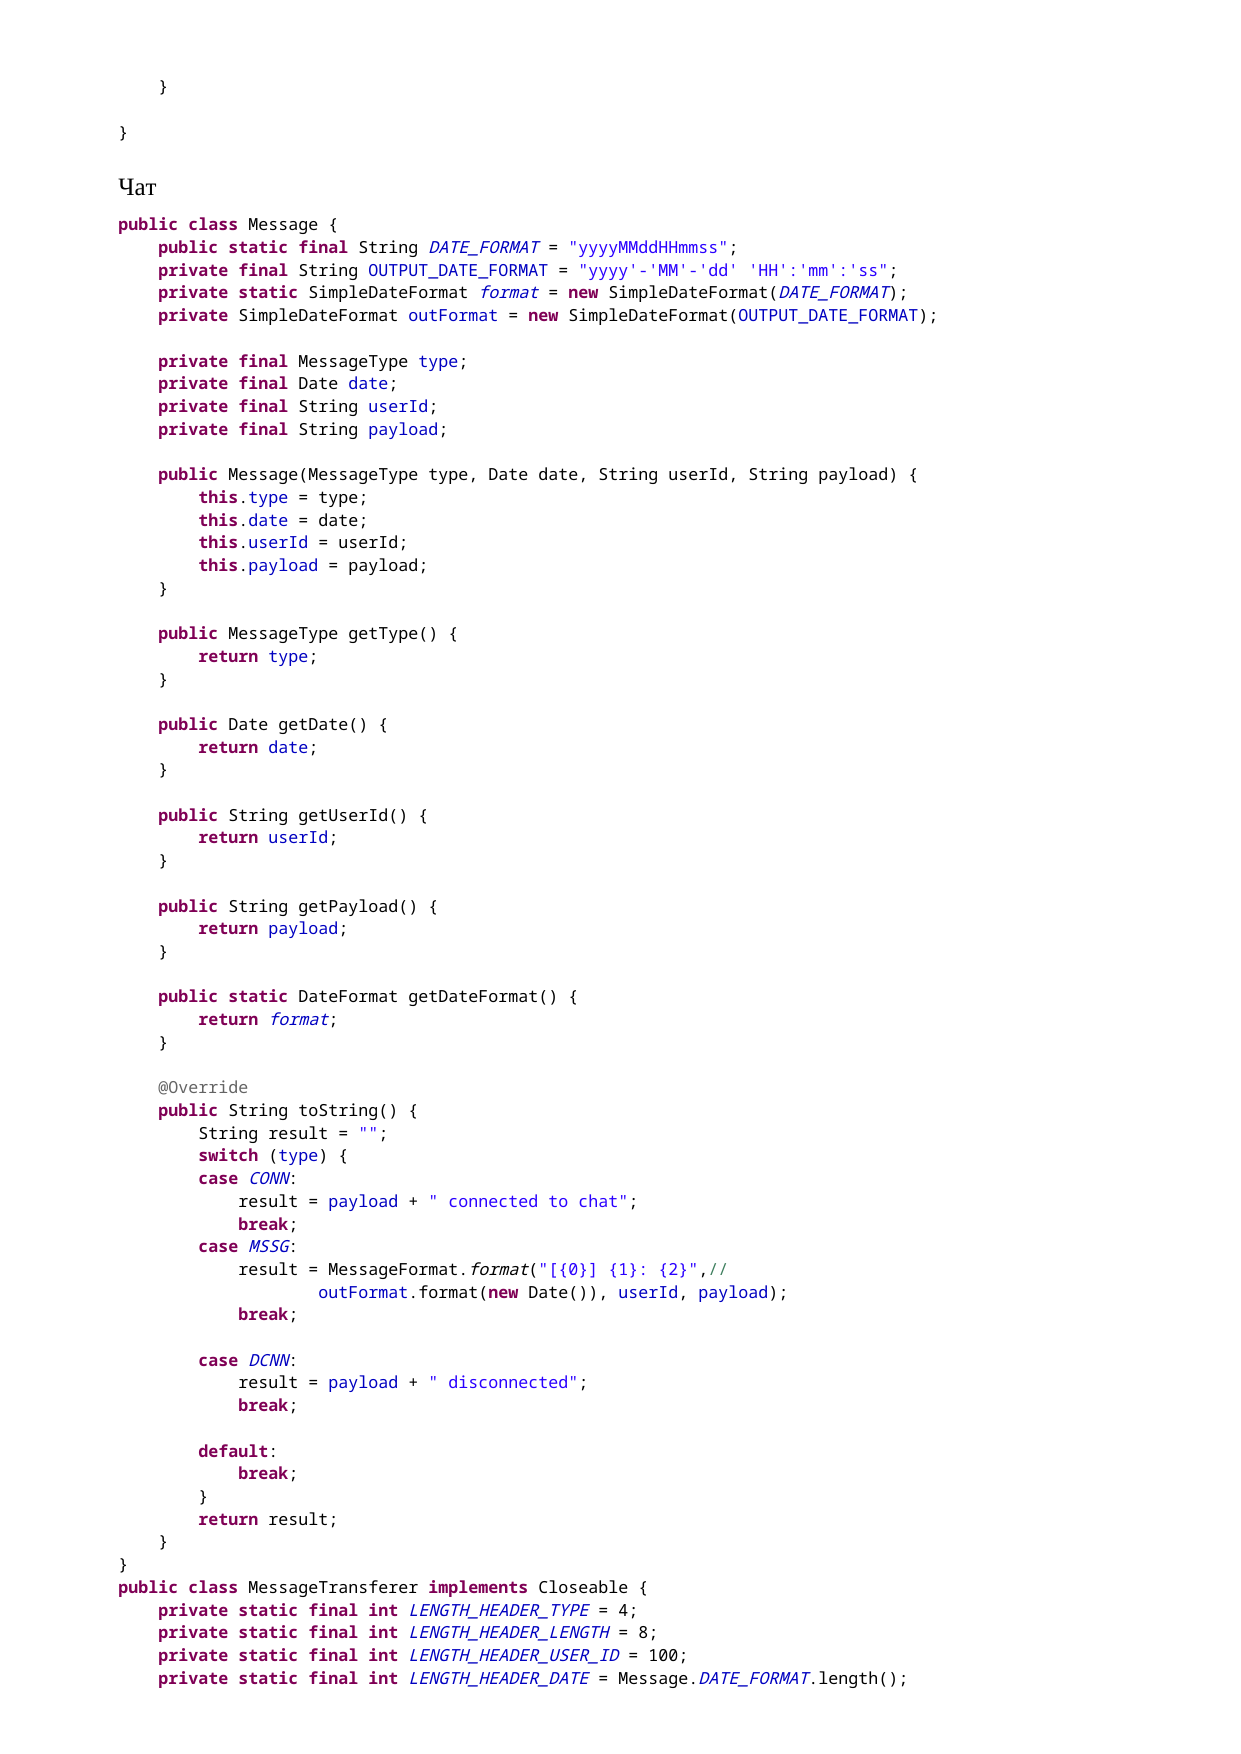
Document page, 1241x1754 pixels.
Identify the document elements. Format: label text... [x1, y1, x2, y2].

text } [118, 1485, 1162, 1507]
text switch (type) { [118, 1144, 1162, 1167]
text private static final int LENGTH_HEADER_DATE = Message.DATE_FORMAT.length(); [118, 1666, 1162, 1689]
text public String getUserId() { [118, 803, 1162, 826]
text } [118, 1553, 1162, 1576]
text public static DateFormat getDateFormat() { [118, 985, 1162, 1008]
text default: [118, 1439, 1162, 1462]
text this.userId = userId; [118, 531, 1162, 554]
text break; [118, 1394, 1162, 1417]
text public Message(MessageType type, Date date, String userId, String payload) { [118, 463, 1162, 486]
text private final Date date; [118, 372, 1162, 395]
text case CONN: [118, 1167, 1162, 1189]
text public Date getDate() { [118, 713, 1162, 735]
text public class Message { [118, 213, 1162, 236]
text private static final int LENGTH_HEADER_TYPE = 4; [118, 1598, 1162, 1621]
text return userId; [118, 826, 1162, 849]
text } [118, 120, 1162, 143]
text String result = ""; [118, 1121, 1162, 1144]
text this.type = type; [118, 486, 1162, 508]
text public MessageType getType() { [118, 622, 1162, 644]
text this.payload = payload; [118, 554, 1162, 576]
text this.date = date; [118, 508, 1162, 531]
text public String toString() { [118, 1099, 1162, 1121]
text public String getPayload() { [118, 894, 1162, 917]
text break; [118, 1303, 1162, 1326]
text Чат [118, 172, 1162, 201]
text public static final String DATE_FORMAT = "yyyyMMddHHmmss"; [118, 236, 1162, 258]
text private SimpleDateFormat outFormat = new SimpleDateFormat(OUTPUT_DATE_FORMAT); [118, 304, 1162, 327]
text } [118, 1530, 1162, 1553]
text private static final int LENGTH_HEADER_LENGTH = 8; [118, 1621, 1162, 1644]
text result = payload + " disconnected"; [118, 1371, 1162, 1394]
text } [118, 940, 1162, 962]
text break; [118, 1462, 1162, 1485]
text } [118, 1031, 1162, 1053]
text private final String payload; [118, 417, 1162, 440]
text private final String OUTPUT_DATE_FORMAT = "yyyy'-'MM'-'dd' 'HH':'mm':'ss"; [118, 258, 1162, 281]
text } [118, 849, 1162, 872]
text } [118, 75, 1162, 98]
text case DCNN: [118, 1348, 1162, 1371]
text result = MessageFormat.format("[{0}] {1}: {2}",// [118, 1258, 1162, 1280]
text private final String userId; [118, 395, 1162, 417]
text } [118, 758, 1162, 781]
text result = payload + " connected to chat"; [118, 1189, 1162, 1212]
text return format; [118, 1008, 1162, 1031]
text @Override [118, 1076, 1162, 1099]
text return date; [118, 735, 1162, 758]
text break; [118, 1212, 1162, 1235]
text } [118, 667, 1162, 690]
text public class MessageTransferer implements Closeable { [118, 1576, 1162, 1598]
text return type; [118, 644, 1162, 667]
text } [118, 576, 1162, 599]
text private static SimpleDateFormat format = new SimpleDateFormat(DATE_FORMAT); [118, 281, 1162, 304]
text private static final int LENGTH_HEADER_USER_ID = 100; [118, 1644, 1162, 1666]
text outFormat.format(new Date()), userId, payload); [118, 1280, 1162, 1303]
text private final MessageType type; [118, 349, 1162, 372]
text case MSSG: [118, 1235, 1162, 1258]
text return result; [118, 1507, 1162, 1530]
text return payload; [118, 917, 1162, 940]
